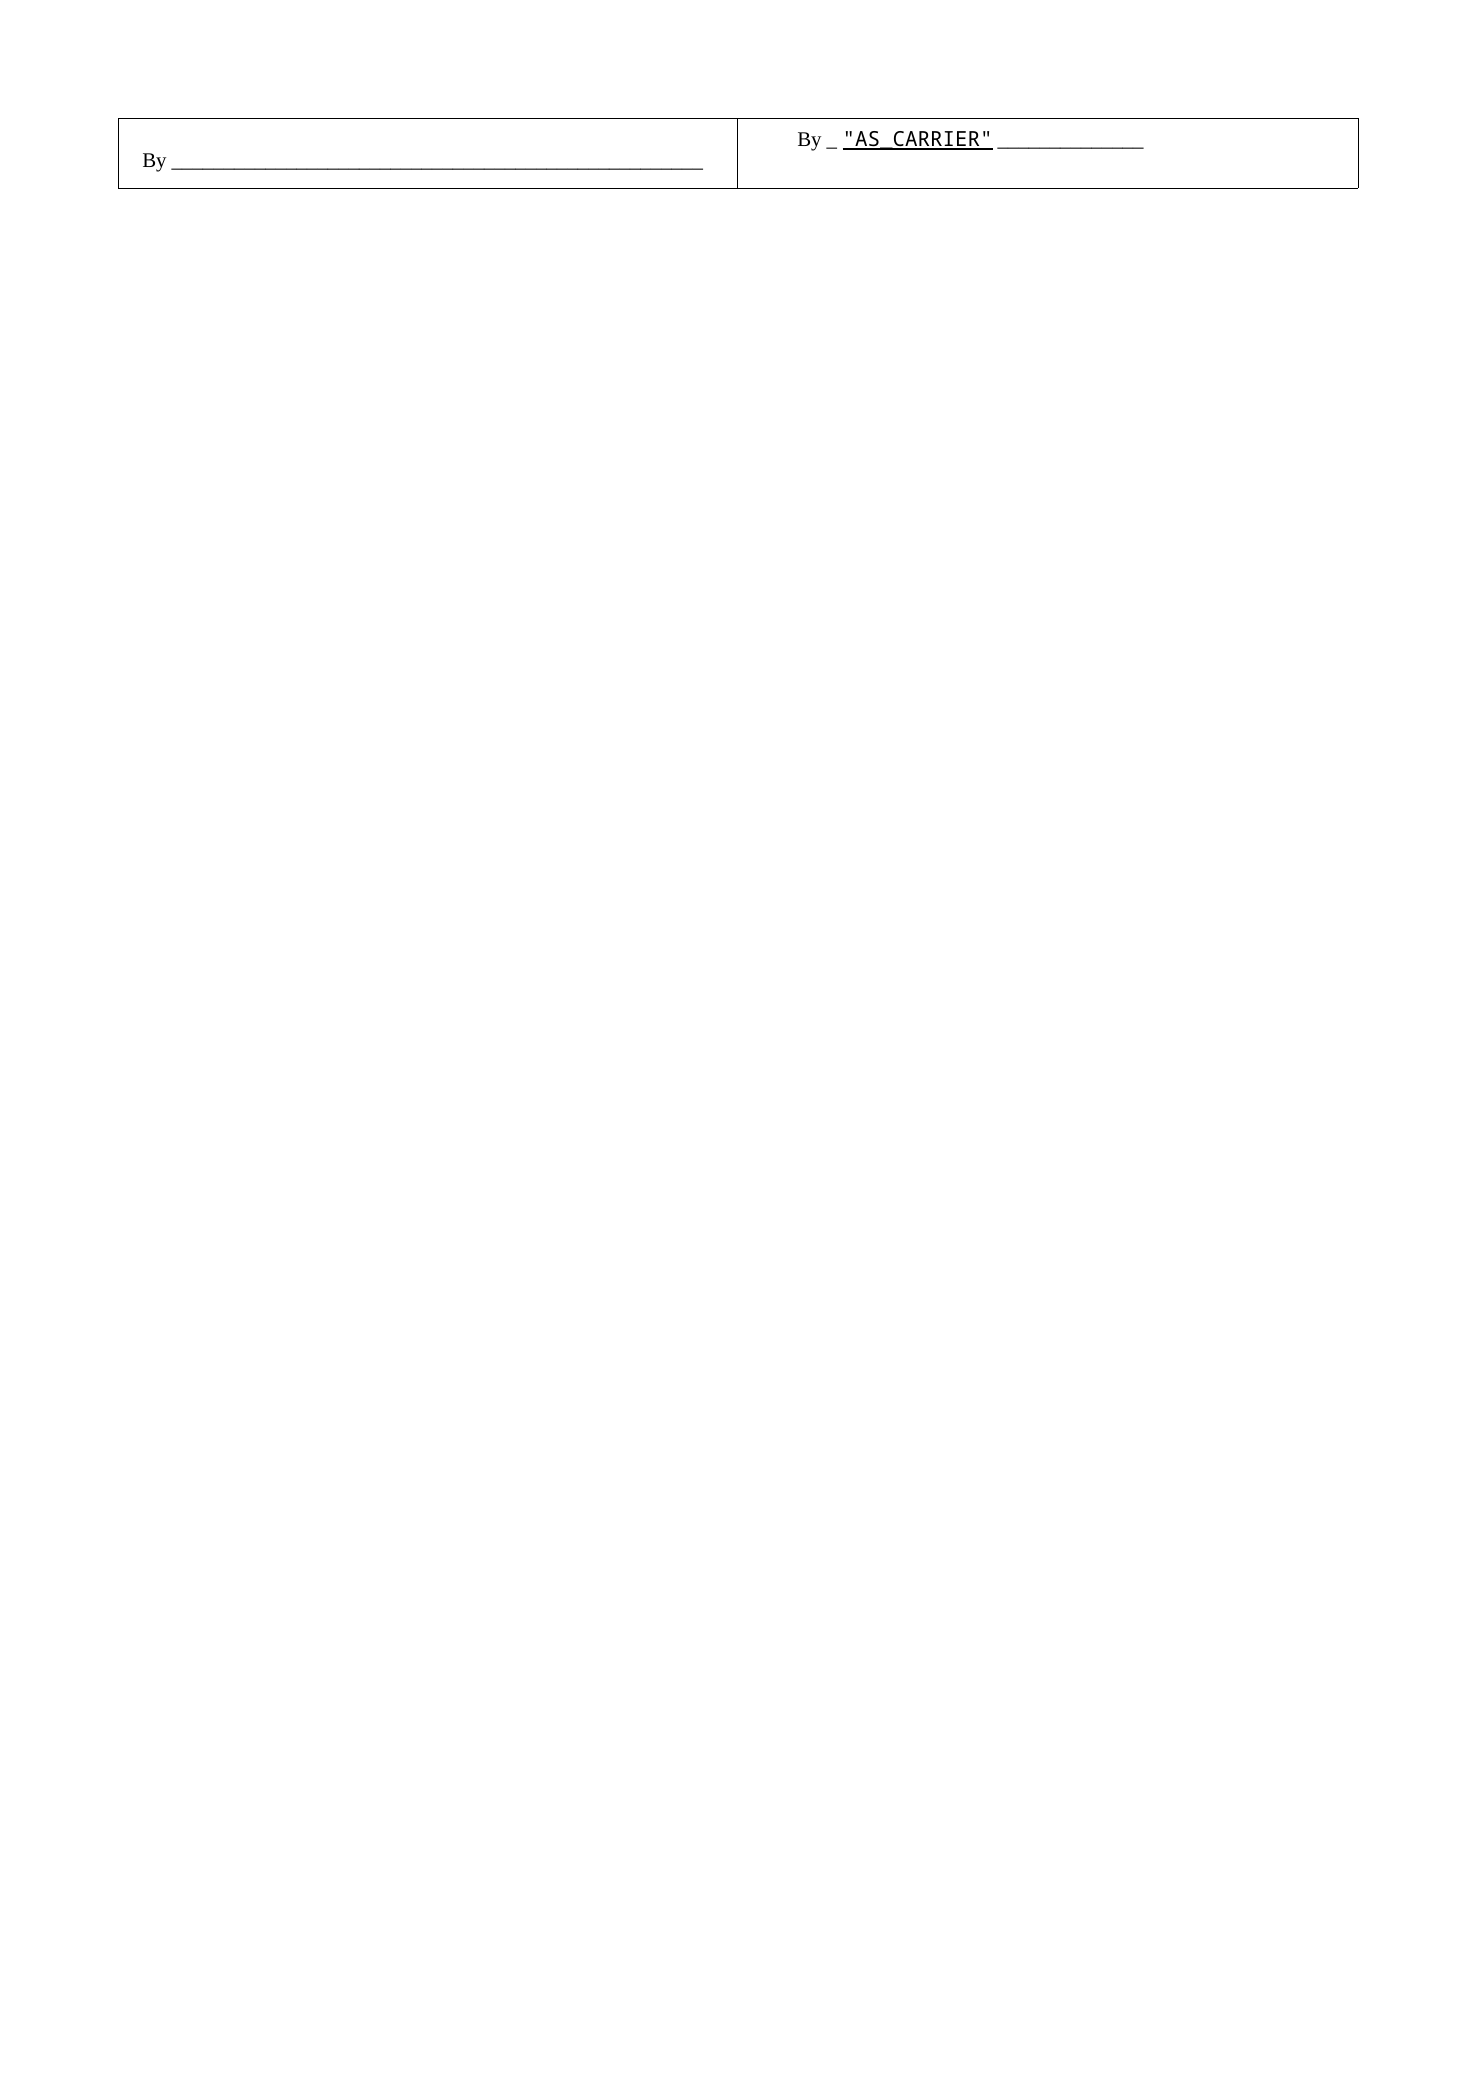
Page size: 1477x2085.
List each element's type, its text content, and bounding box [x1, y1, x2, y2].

table_cell By ___________________________________________________ [119, 119, 737, 187]
table_cell By _ "AS_CARRIER" ______________ [738, 119, 1358, 187]
